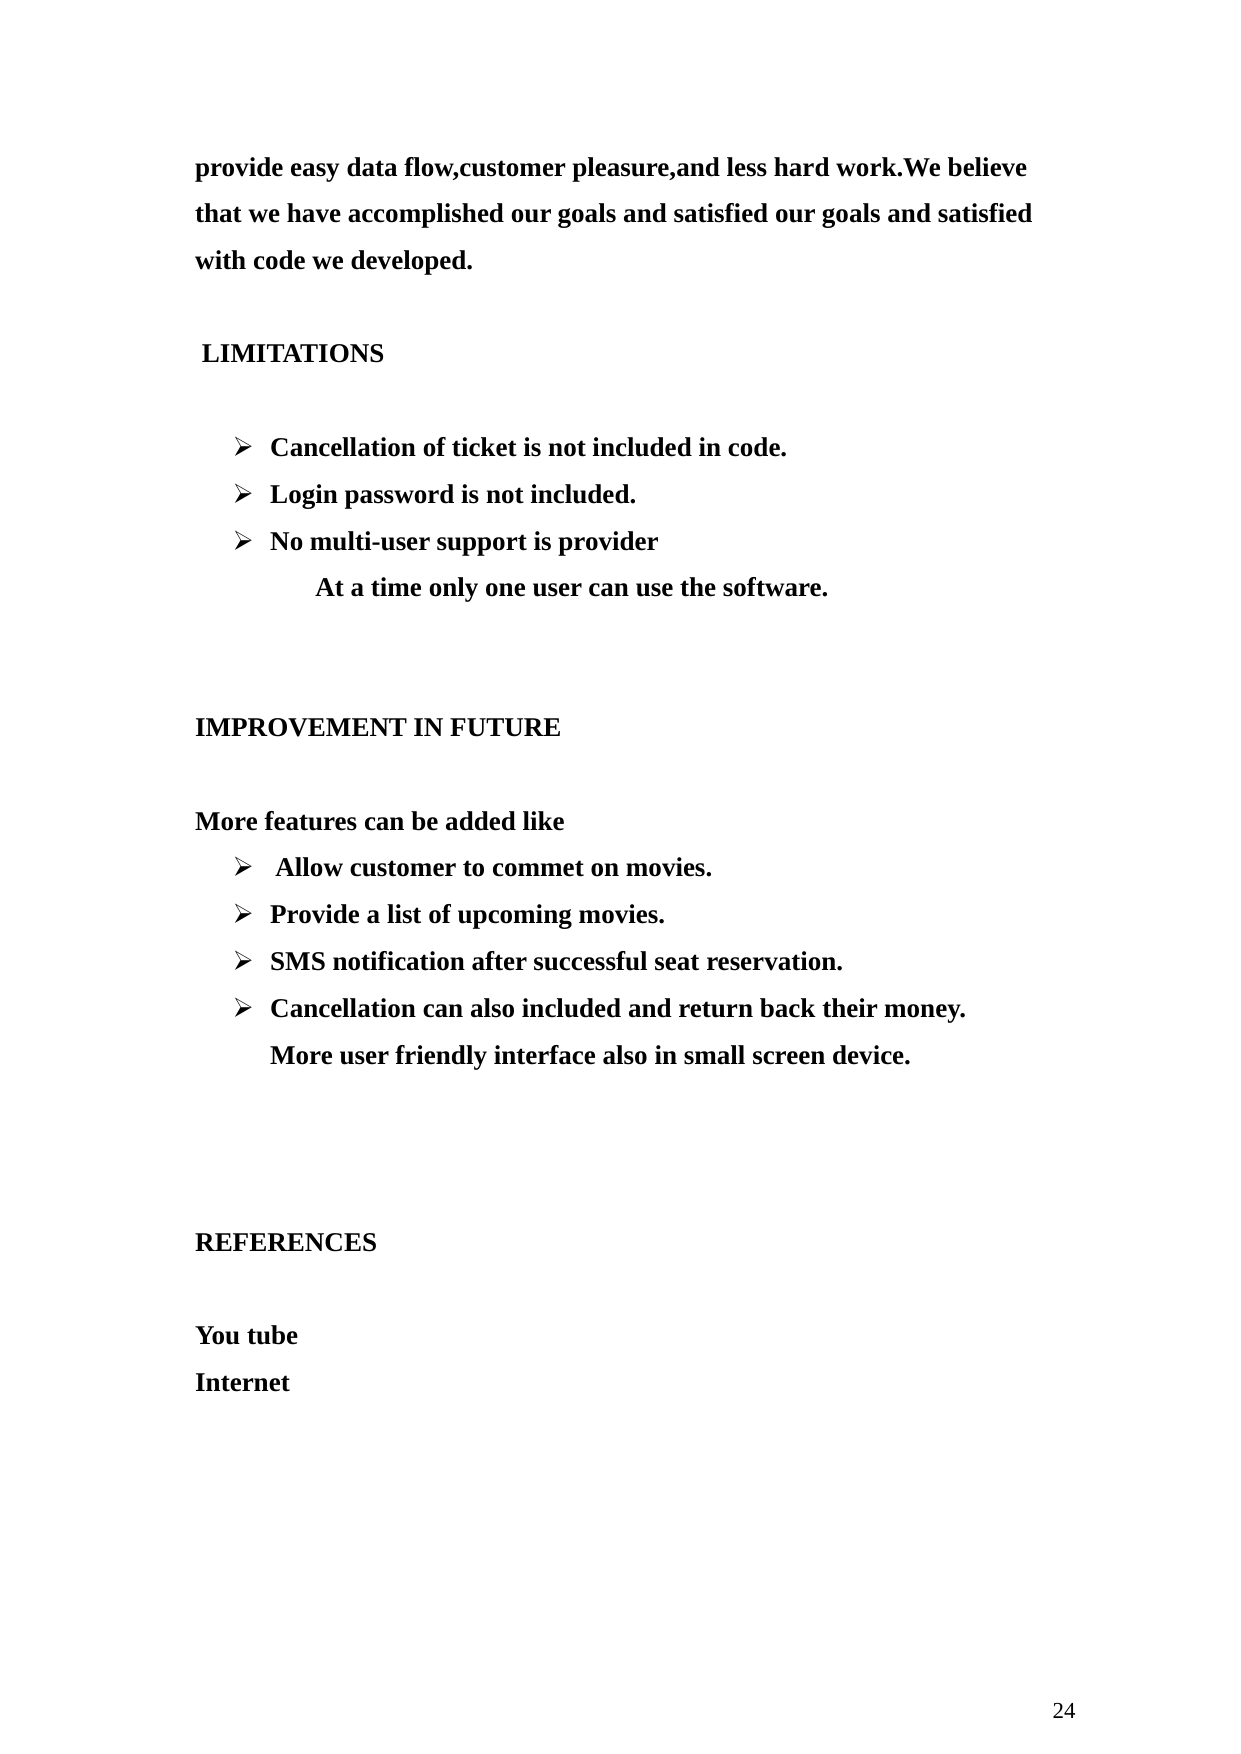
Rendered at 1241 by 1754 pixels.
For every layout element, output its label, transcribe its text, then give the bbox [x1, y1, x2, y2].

text Internet [195, 1366, 1075, 1397]
list More user friendly interface also in small screen device. [232, 1039, 1075, 1070]
list Cancellation can also included and return back their money. [232, 992, 1075, 1023]
list No multi-user support is provider [232, 525, 1075, 556]
text LIMITATIONS [195, 338, 1075, 369]
text You tube [195, 1319, 1075, 1350]
list SMS notification after successful seat reservation. [232, 945, 1075, 977]
list Provide a list of upcoming movies. [232, 898, 1075, 930]
list Login password is not included. [232, 478, 1075, 509]
text REFERENCES [195, 1226, 1075, 1257]
text At a time only one user can use the software. [195, 572, 1075, 603]
list Cancellation of ticket is not included in code. [232, 431, 1075, 462]
text provide easy data flow,customer pleasure,and less hard work.We believe that we have accomplished our goals and satisfied our goals and satisfied with code we developed. [195, 151, 1075, 275]
list Allow customer to commet on movies. [232, 852, 1075, 883]
text IMPROVEMENT IN FUTURE [195, 712, 1075, 743]
text More features can be added like [195, 805, 1075, 836]
